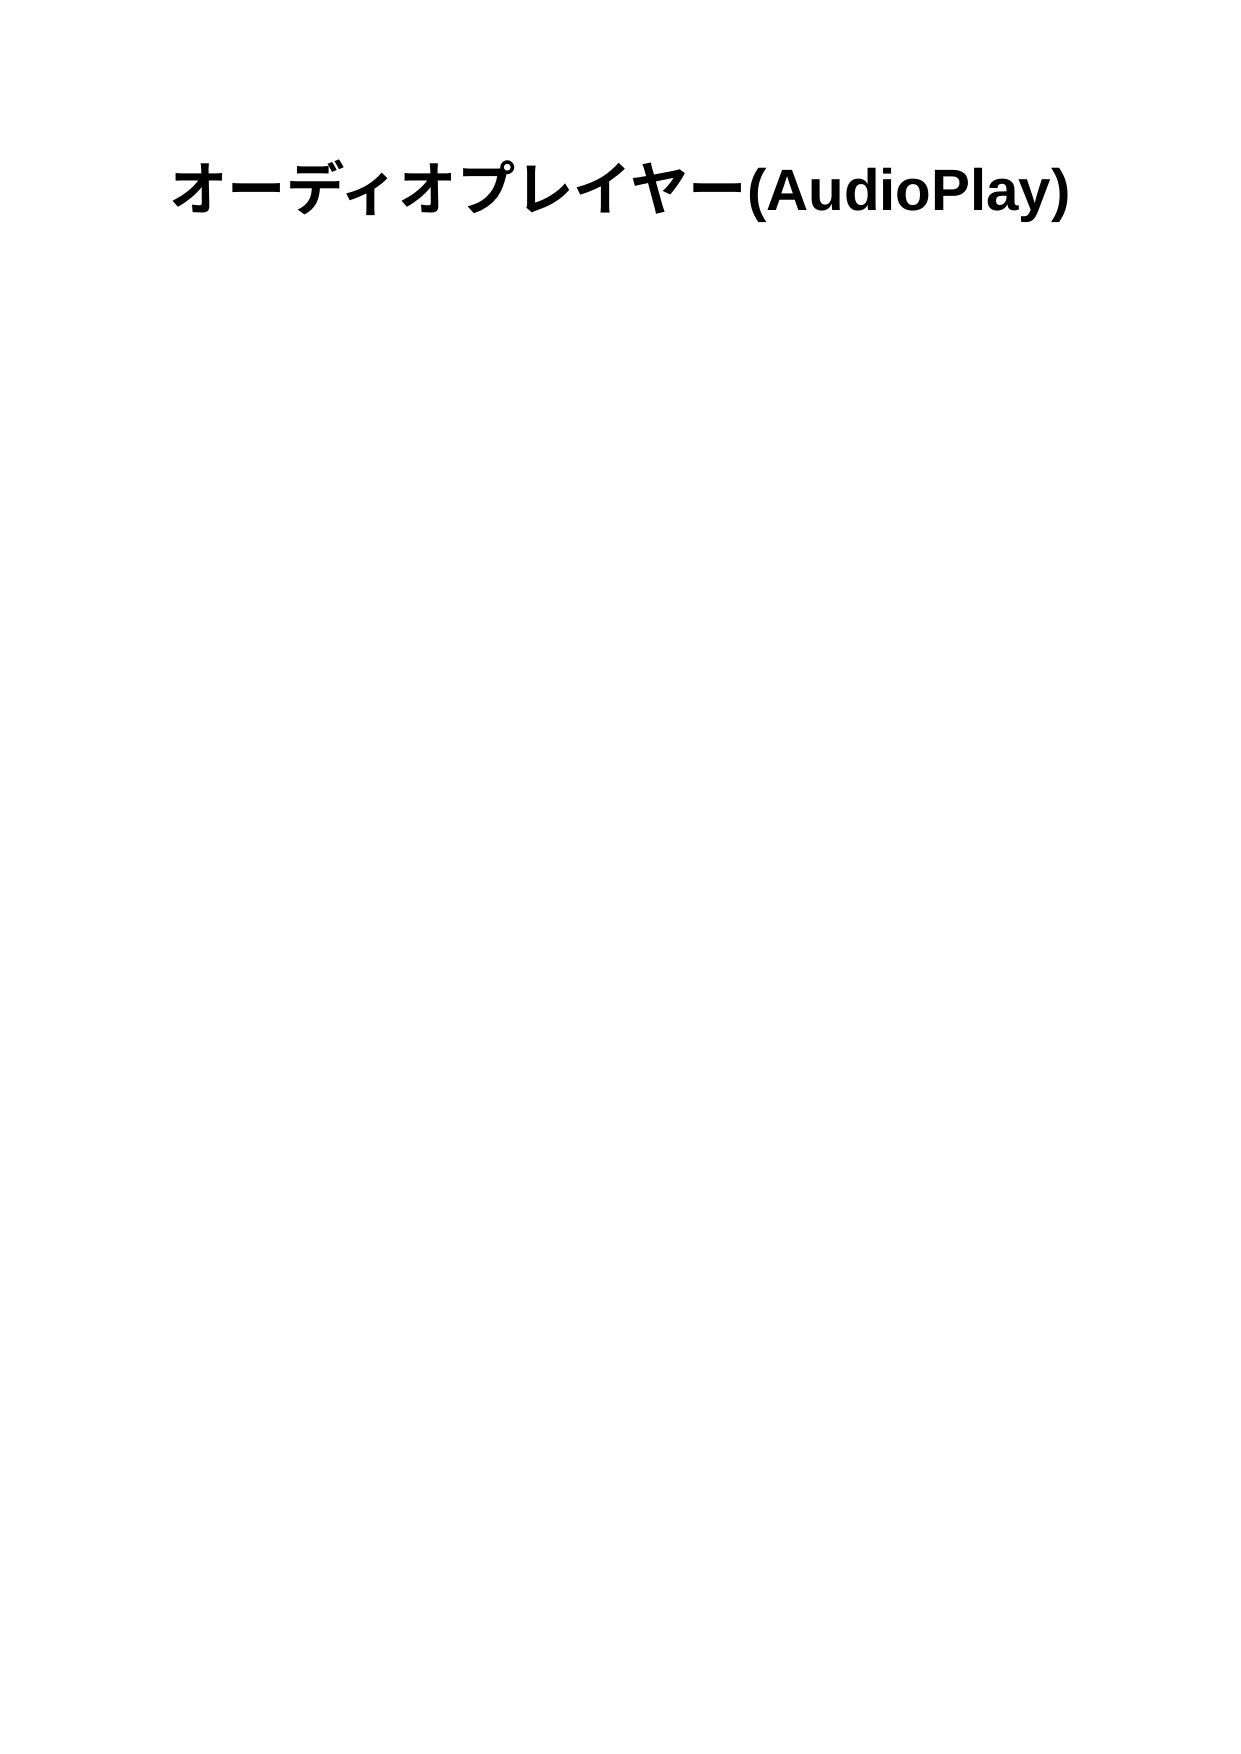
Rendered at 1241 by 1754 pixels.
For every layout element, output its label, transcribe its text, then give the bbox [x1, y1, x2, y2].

title オーディオプレイヤー(AudioPlay) [118, 143, 1122, 228]
